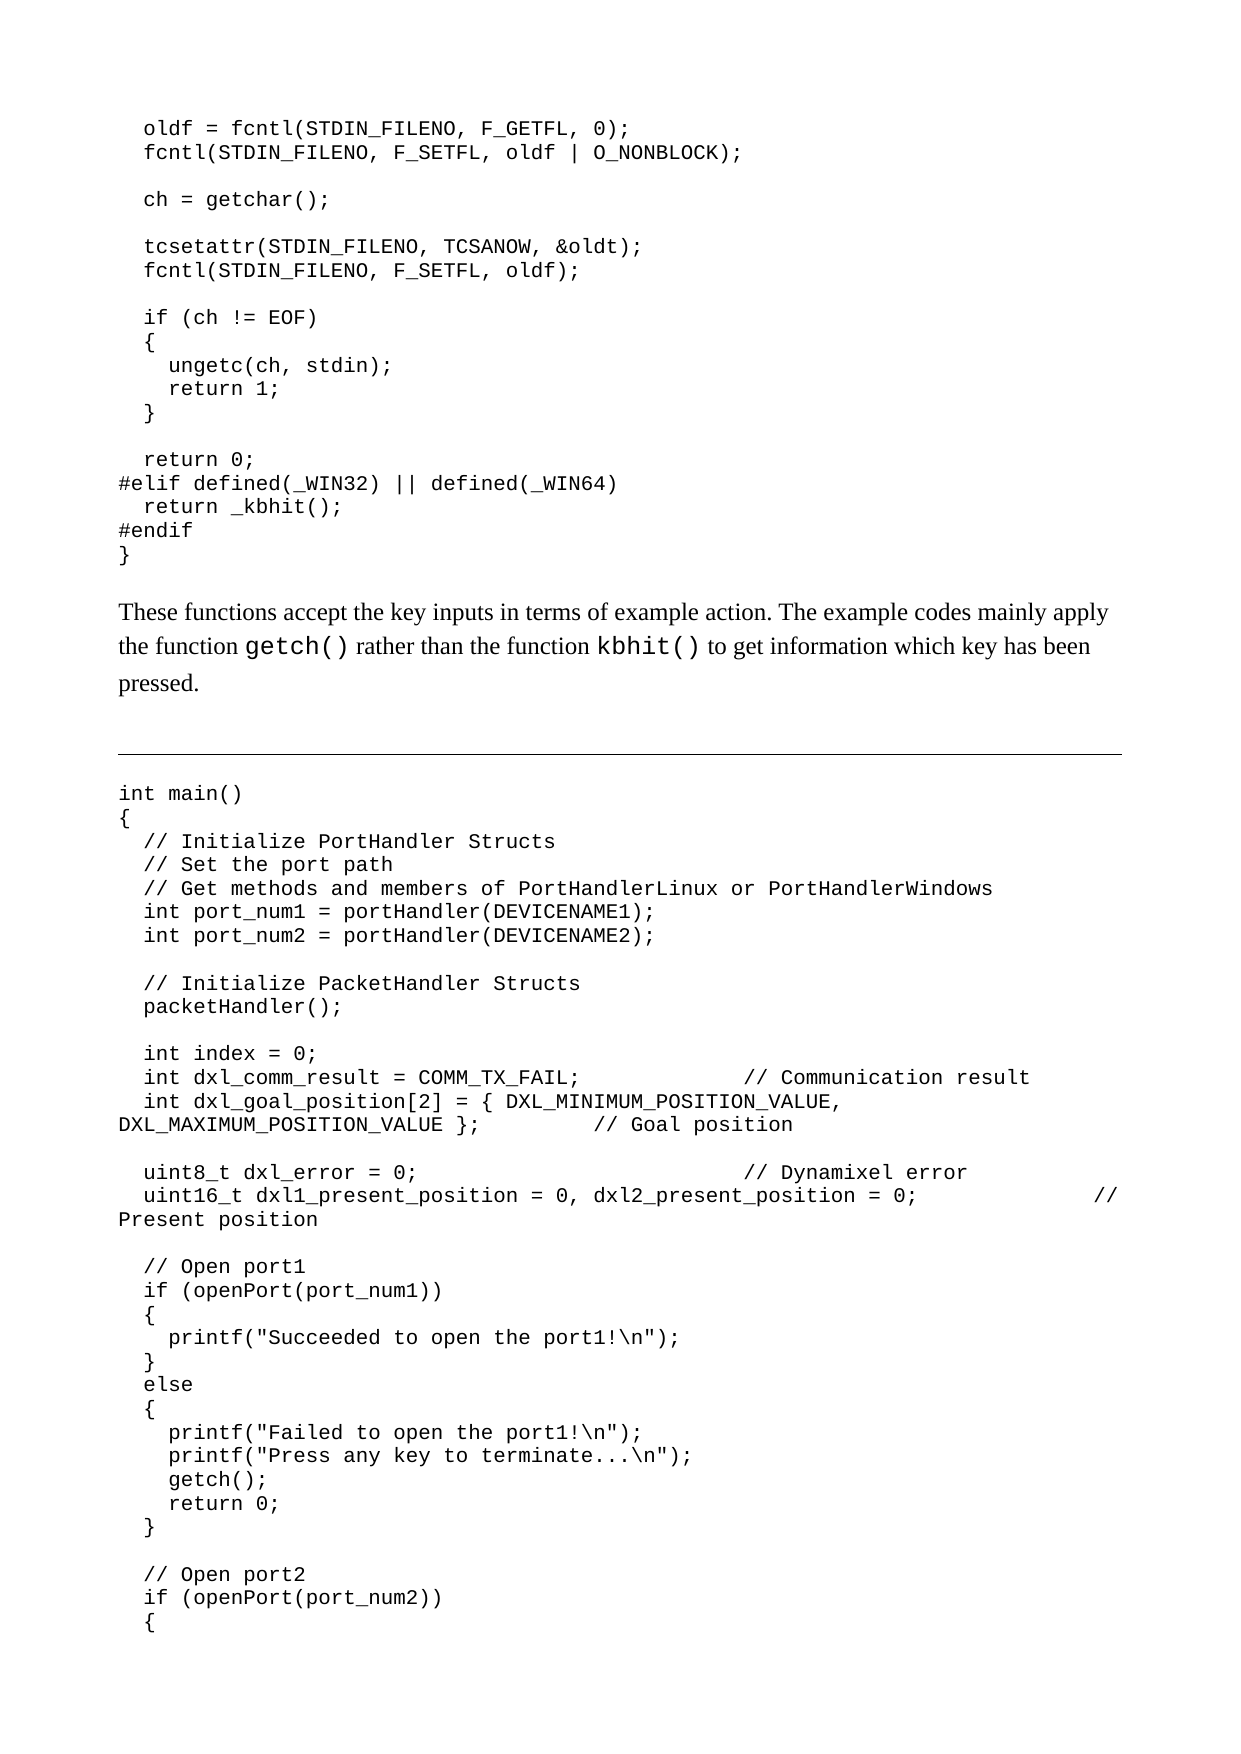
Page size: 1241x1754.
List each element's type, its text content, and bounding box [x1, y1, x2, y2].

text // Set the port path [118, 854, 1122, 878]
text printf("Press any key to terminate...\n"); [118, 1445, 1122, 1469]
text packetHandler(); [118, 996, 1122, 1020]
text int dxl_goal_position[2] = { DXL_MINIMUM_POSITION_VALUE, DXL_MAXIMUM_POSITION_VALUE }; // Goal position [118, 1091, 1122, 1138]
text fcntl(STDIN_FILENO, F_SETFL, oldf); [118, 260, 1122, 284]
text { [118, 1303, 1122, 1327]
text if (openPort(port_num2)) [118, 1587, 1122, 1611]
text // Open port1 [118, 1256, 1122, 1280]
text #elif defined(_WIN32) || defined(_WIN64) [118, 473, 1122, 496]
text { [118, 1611, 1122, 1634]
text } [118, 544, 1122, 567]
text // Initialize PortHandler Structs [118, 831, 1122, 854]
text ch = getchar(); [118, 189, 1122, 213]
text { [118, 807, 1122, 831]
text fcntl(STDIN_FILENO, F_SETFL, oldf | O_NONBLOCK); [118, 142, 1122, 165]
text getch(); [118, 1469, 1122, 1493]
text uint8_t dxl_error = 0; // Dynamixel error [118, 1162, 1122, 1185]
text #endif [118, 520, 1122, 544]
text int port_num1 = portHandler(DEVICENAME1); [118, 902, 1122, 925]
text { [118, 331, 1122, 354]
text int dxl_comm_result = COMM_TX_FAIL; // Communication result [118, 1067, 1122, 1091]
text return _kbhit(); [118, 496, 1122, 520]
text } [118, 402, 1122, 426]
text int port_num2 = portHandler(DEVICENAME2); [118, 925, 1122, 949]
text oldf = fcntl(STDIN_FILENO, F_GETFL, 0); [118, 118, 1122, 142]
text int index = 0; [118, 1043, 1122, 1067]
text else [118, 1374, 1122, 1398]
text // Open port2 [118, 1564, 1122, 1587]
text } [118, 1351, 1122, 1374]
text if (openPort(port_num1)) [118, 1280, 1122, 1303]
text // Initialize PacketHandler Structs [118, 972, 1122, 996]
text return 0; [118, 449, 1122, 473]
text { [118, 1398, 1122, 1422]
text uint16_t dxl1_present_position = 0, dxl2_present_position = 0; // Present position [118, 1185, 1122, 1233]
text } [118, 1516, 1122, 1540]
text These functions accept the key inputs in terms of example action. The example codes mainly apply the function getch() rather than the function kbhit() to get information which key has been pressed. [118, 597, 1122, 697]
text if (ch != EOF) [118, 307, 1122, 331]
text ungetc(ch, stdin); [118, 354, 1122, 378]
text printf("Failed to open the port1!\n"); [118, 1422, 1122, 1445]
text printf("Succeeded to open the port1!\n"); [118, 1327, 1122, 1351]
text return 1; [118, 378, 1122, 402]
text int main() [118, 783, 1122, 807]
text tcsetattr(STDIN_FILENO, TCSANOW, &oldt); [118, 236, 1122, 260]
text return 0; [118, 1493, 1122, 1516]
text // Get methods and members of PortHandlerLinux or PortHandlerWindows [118, 878, 1122, 902]
